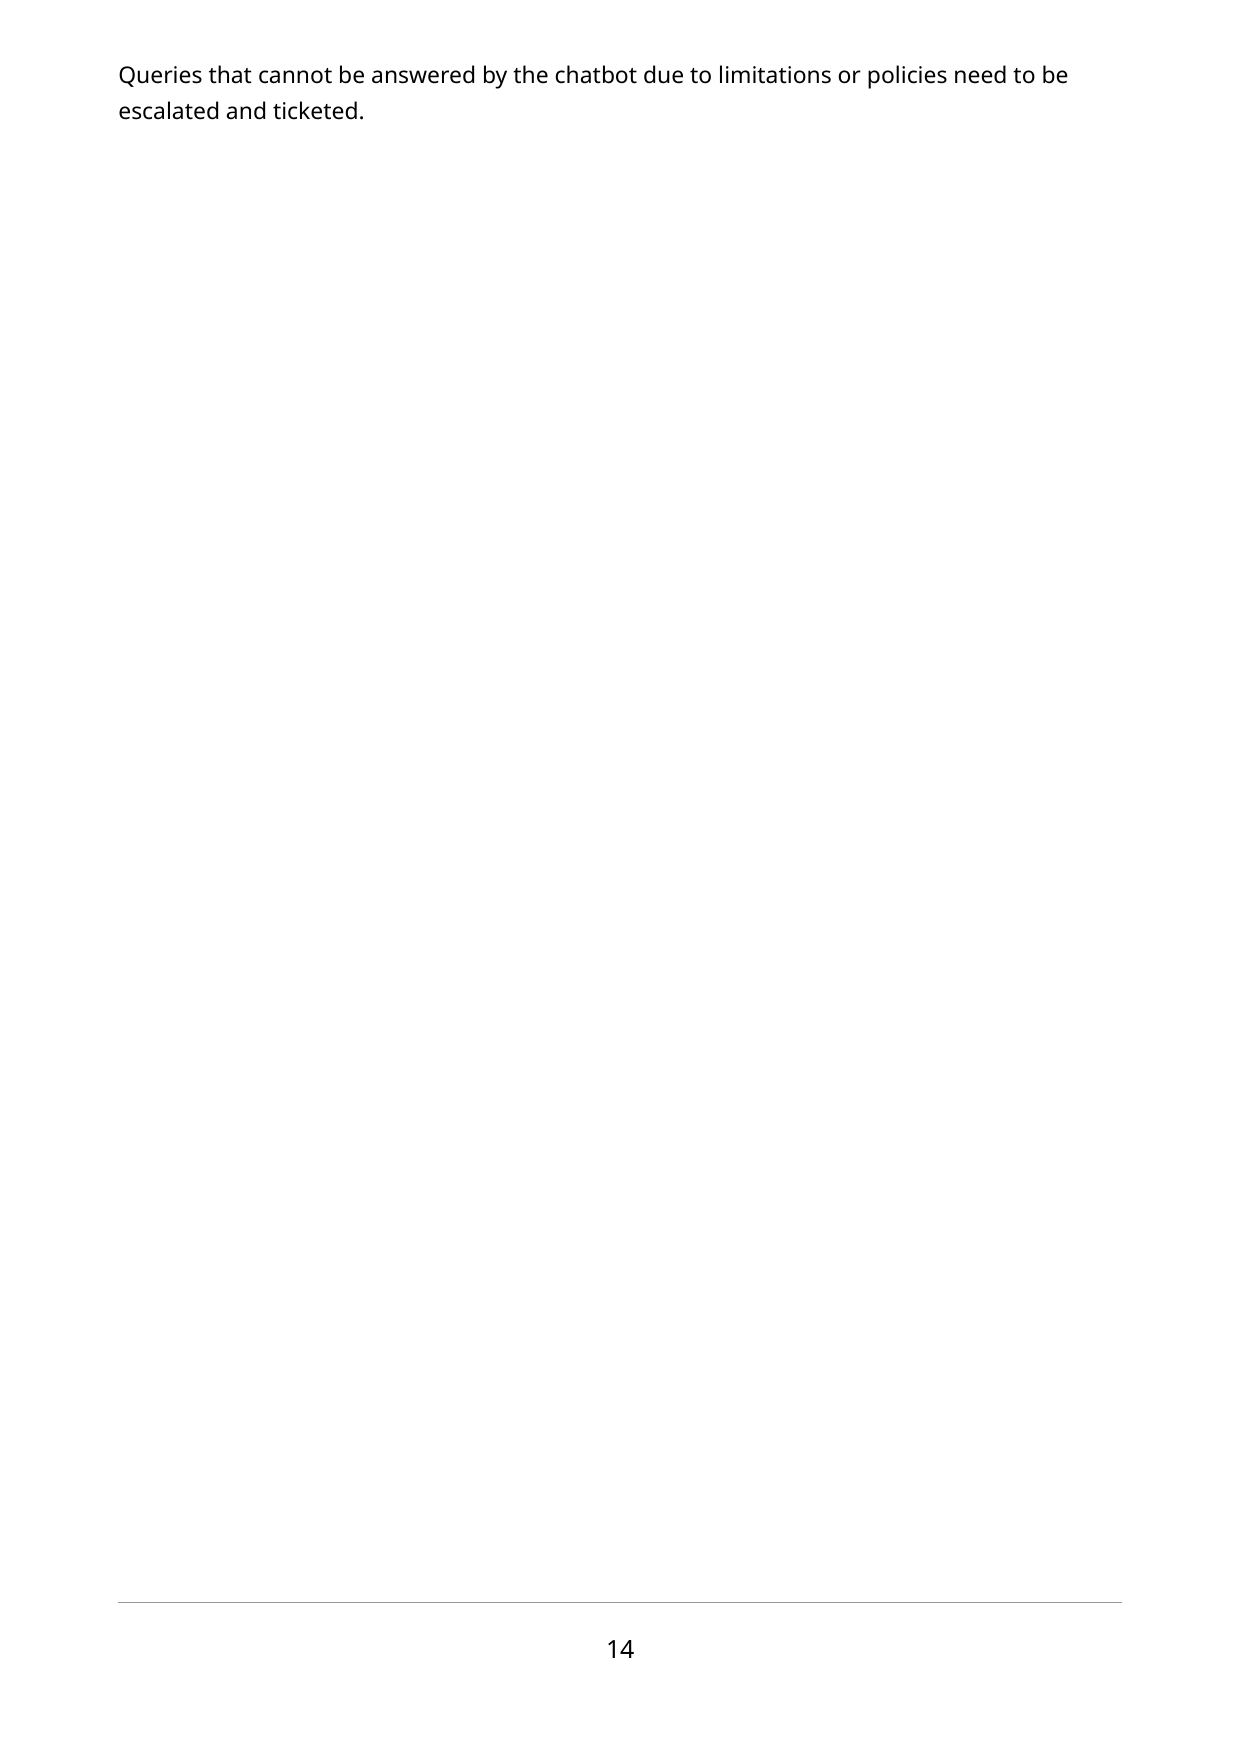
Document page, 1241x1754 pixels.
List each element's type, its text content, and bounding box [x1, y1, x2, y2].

text Queries that cannot be answered by the chatbot due to limitations or policies need to be escalated and ticketed. [118, 59, 1122, 126]
